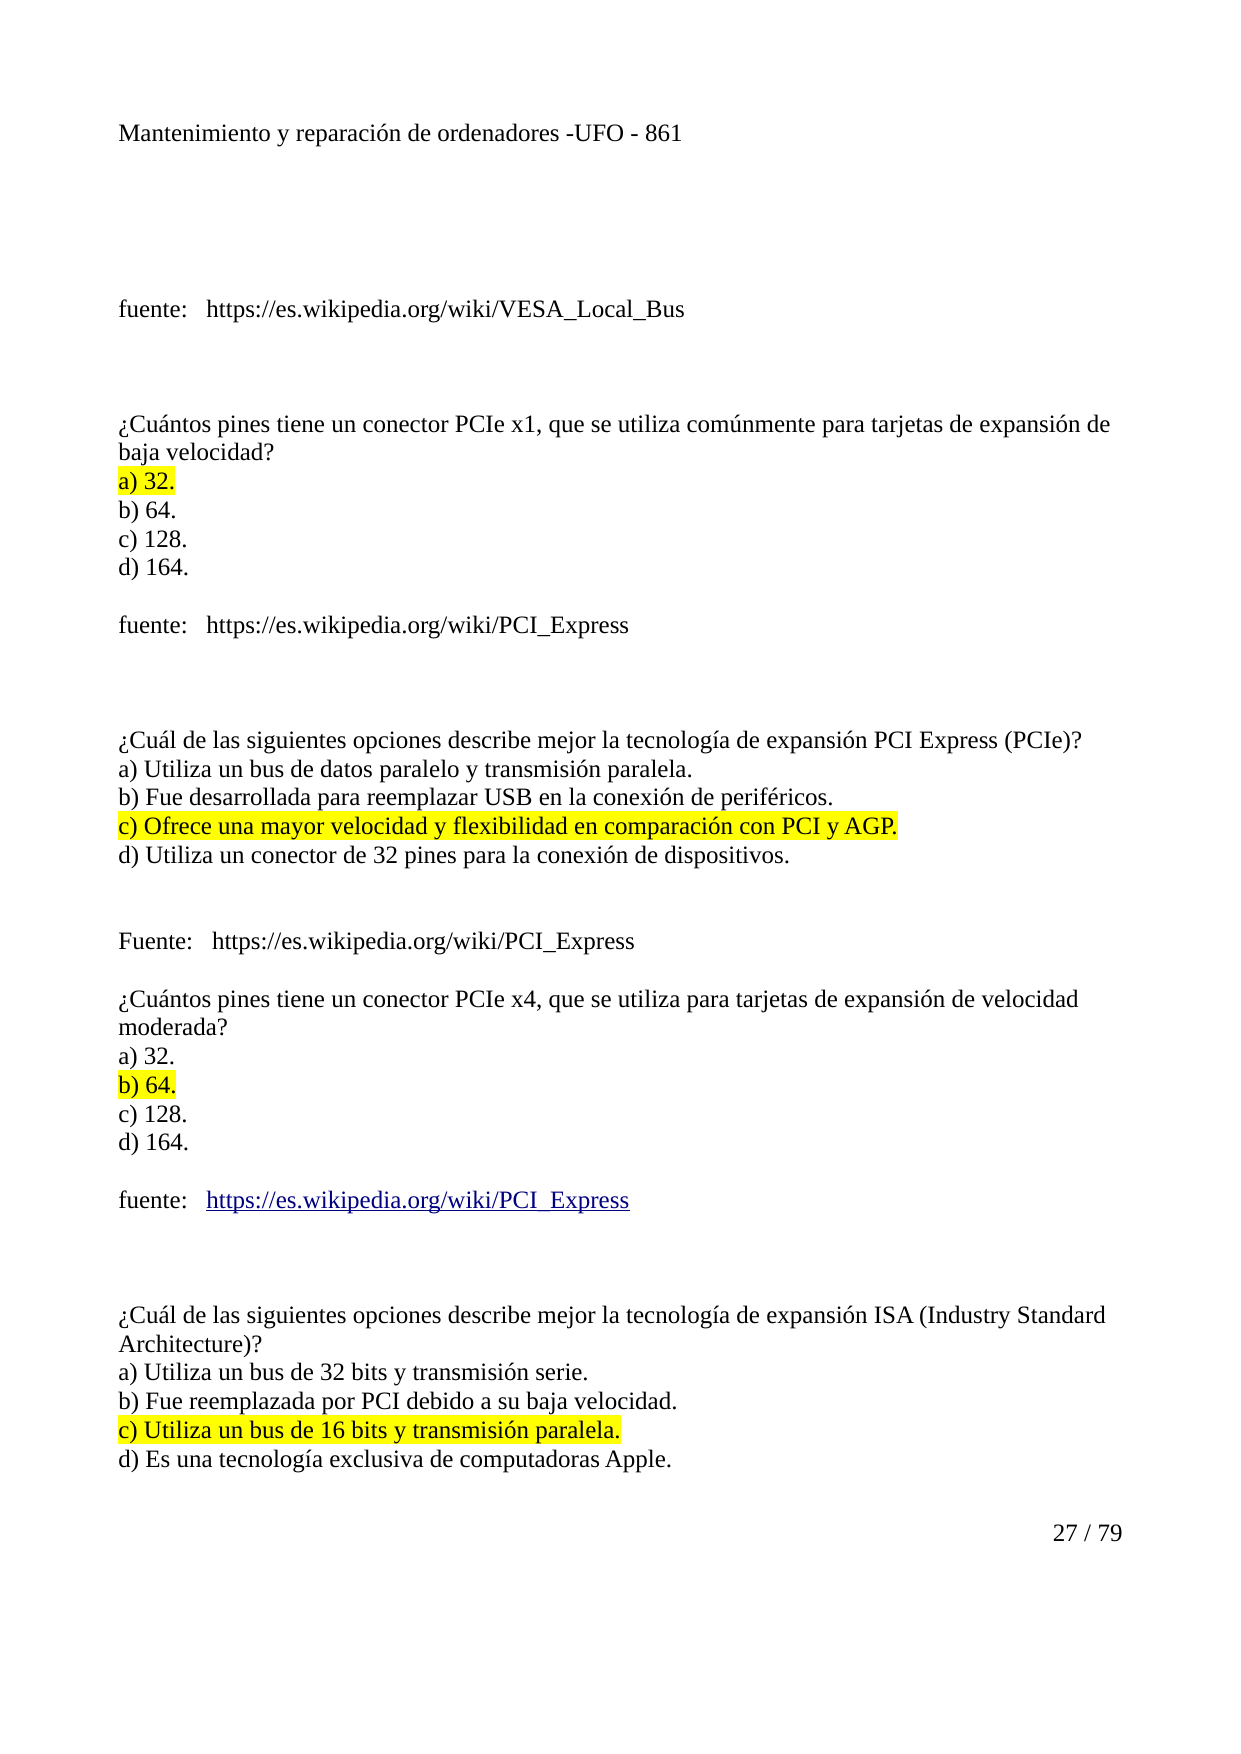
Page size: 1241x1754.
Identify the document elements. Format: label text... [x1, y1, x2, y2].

text a) 32. [118, 466, 1122, 495]
text d) 164. [118, 1127, 1122, 1156]
text b) Fue reemplazada por PCI debido a su baja velocidad. [118, 1386, 1122, 1415]
text b) 64. [118, 1070, 1122, 1099]
text b) Fue desarrollada para reemplazar USB en la conexión de periféricos. [118, 782, 1122, 811]
text b) 64. [118, 495, 1122, 524]
text d) 164. [118, 552, 1122, 581]
text fuente: https://es.wikipedia.org/wiki/PCI_Express [118, 610, 1122, 639]
text Fuente: https://es.wikipedia.org/wiki/PCI_Express [118, 926, 1122, 955]
text fuente: https://es.wikipedia.org/wiki/PCI_Express [118, 1185, 1122, 1214]
text c) Utiliza un bus de 16 bits y transmisión paralela. [118, 1415, 1122, 1444]
text a) Utiliza un bus de datos paralelo y transmisión paralela. [118, 754, 1122, 782]
text c) 128. [118, 524, 1122, 552]
text a) 32. [118, 1041, 1122, 1070]
text d) Es una tecnología exclusiva de computadoras Apple. [118, 1444, 1122, 1472]
text c) 128. [118, 1099, 1122, 1127]
text d) Utiliza un conector de 32 pines para la conexión de dispositivos. [118, 840, 1122, 869]
text ¿Cuántos pines tiene un conector PCIe x4, que se utiliza para tarjetas de expansión de velocidad moderada? [118, 984, 1122, 1041]
text ¿Cuántos pines tiene un conector PCIe x1, que se utiliza comúnmente para tarjetas de expansión de baja velocidad? [118, 409, 1122, 466]
text ¿Cuál de las siguientes opciones describe mejor la tecnología de expansión ISA (Industry Standard Architecture)? [118, 1300, 1122, 1357]
text a) Utiliza un bus de 32 bits y transmisión serie. [118, 1357, 1122, 1386]
text c) Ofrece una mayor velocidad y flexibilidad en comparación con PCI y AGP. [118, 811, 1122, 840]
text fuente: https://es.wikipedia.org/wiki/VESA_Local_Bus [118, 294, 1122, 322]
text ¿Cuál de las siguientes opciones describe mejor la tecnología de expansión PCI Express (PCIe)? [118, 725, 1122, 754]
